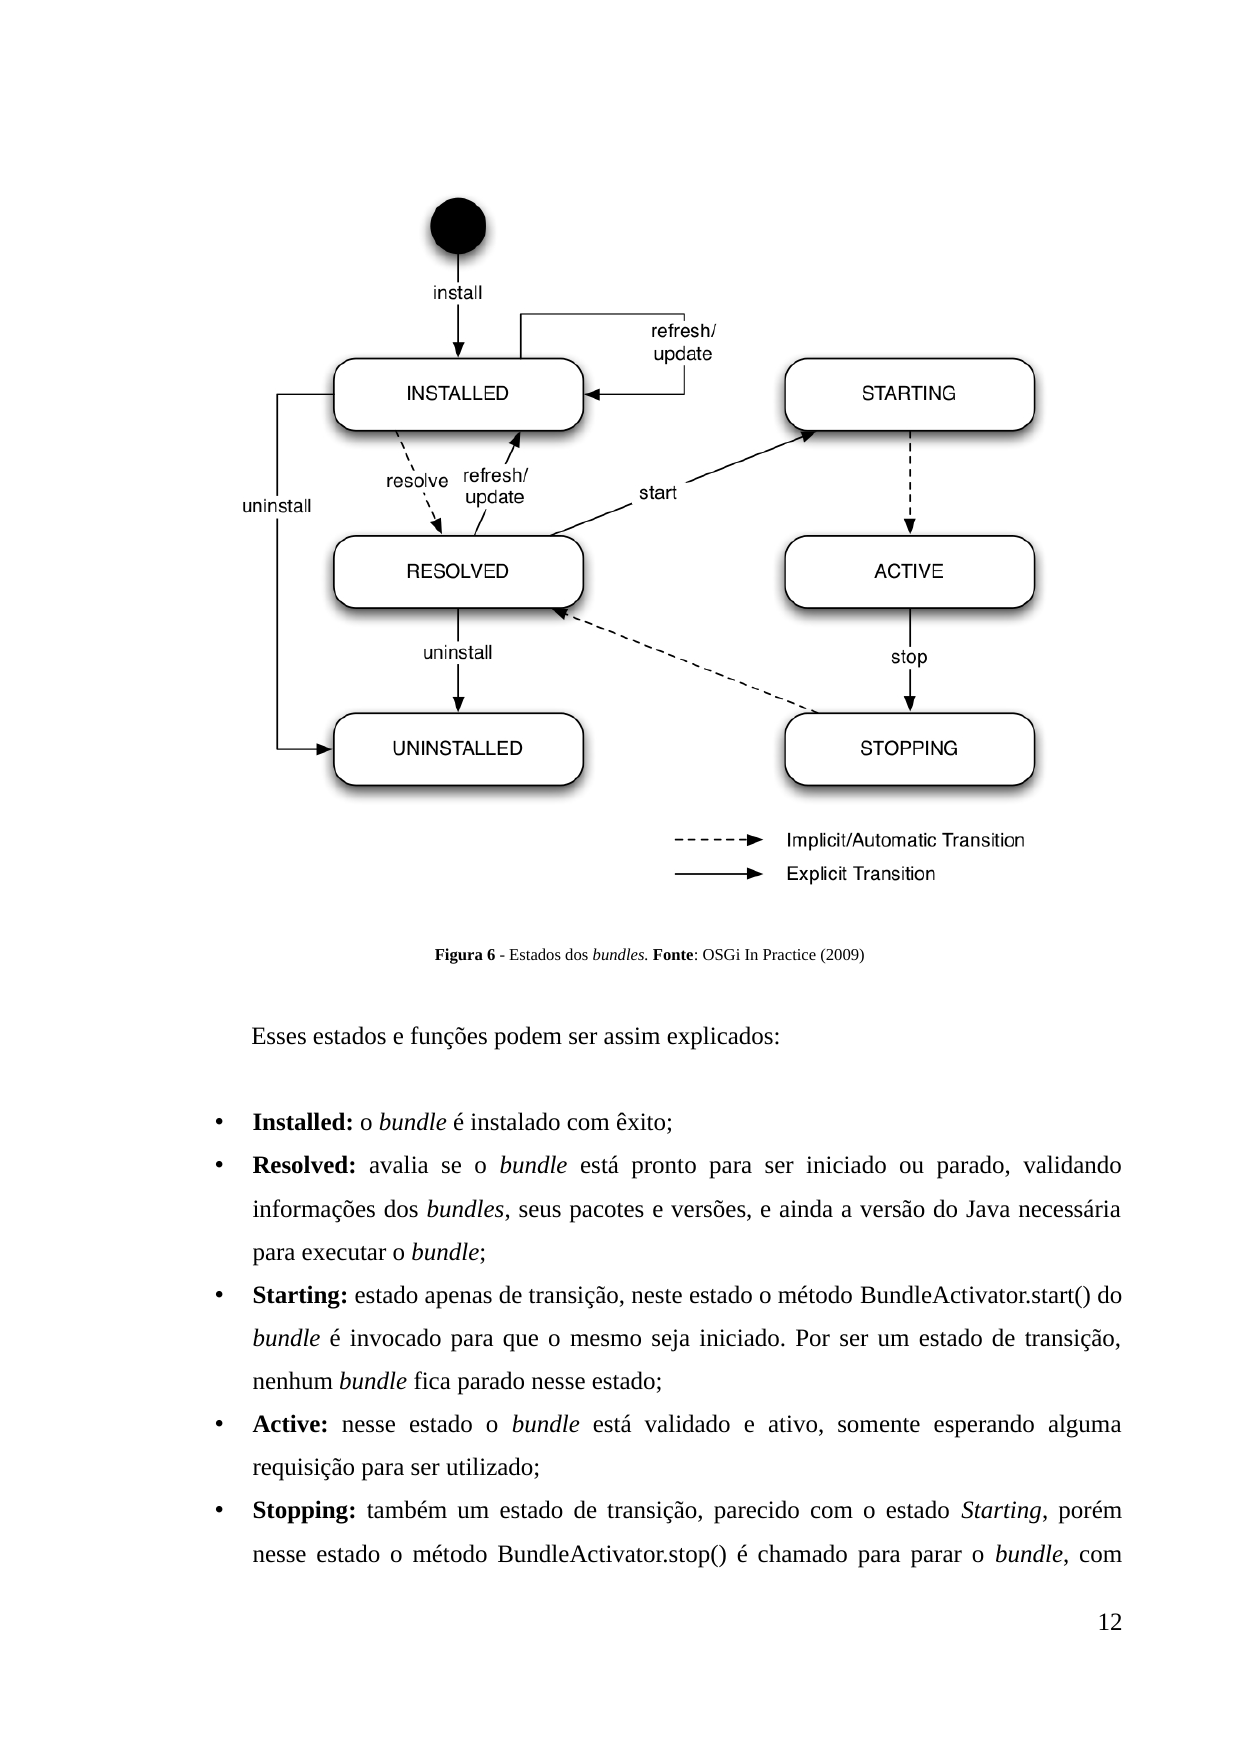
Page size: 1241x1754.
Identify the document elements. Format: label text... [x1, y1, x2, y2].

picture [206, 177, 1093, 945]
text Figura 6 - Estados dos bundles. Fonte: OSGi In Practice (2009) [207, 945, 1092, 964]
text Esses estados e funções podem ser assim explicados: [177, 1021, 1122, 1050]
list Resolved: avalia se o bundle está pronto para ser iniciado ou parado, validando informações dos bundles, seus pacotes e versões, e ainda a versão do Java necessária para executar o bundle; [215, 1151, 1122, 1266]
list Active: nesse estado o bundle está validado e ativo, somente esperando alguma requisição para ser utilizado; [215, 1409, 1122, 1481]
list Installed: o bundle é instalado com êxito; [215, 1107, 1122, 1136]
list Starting: estado apenas de transição, neste estado o método BundleActivator.start() do bundle é invocado para que o mesmo seja iniciado. Por ser um estado de transição, nenhum bundle fica parado nesse estado; [215, 1280, 1122, 1395]
list Stopping: também um estado de transição, parecido com o estado Starting, porém nesse estado o método BundleActivator.stop() é chamado para parar o bundle, com [215, 1496, 1122, 1567]
